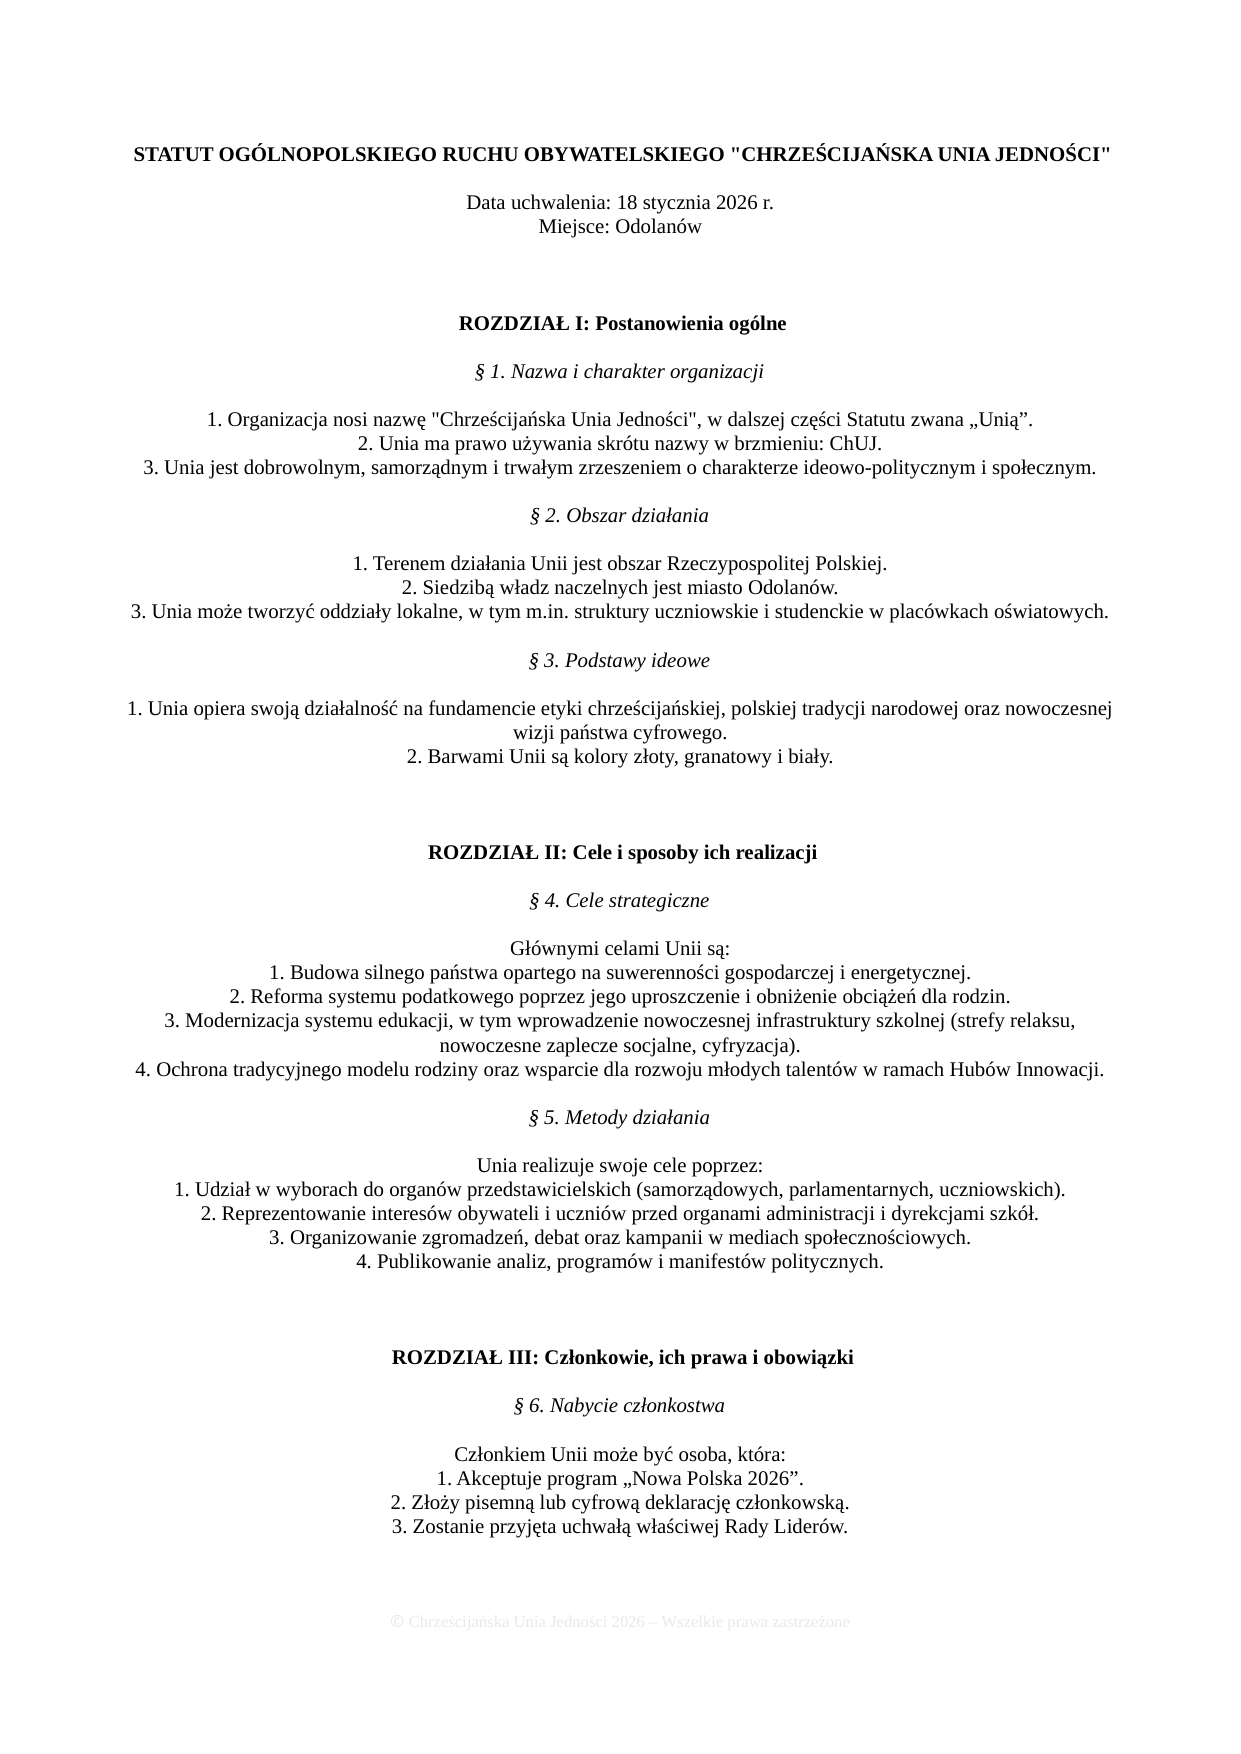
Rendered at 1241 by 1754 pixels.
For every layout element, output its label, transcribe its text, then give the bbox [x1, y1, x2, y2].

text 2. Barwami Unii są kolory złoty, granatowy i biały. [118, 744, 1122, 768]
text 1. Organizacja nosi nazwę "Chrześcijańska Unia Jedności", w dalszej części Statutu zwana „Unią”. [118, 407, 1122, 431]
text 3. Zostanie przyjęta uchwałą właściwej Rady Liderów. [118, 1514, 1122, 1538]
text STATUT OGÓLNOPOLSKIEGO RUCHU OBYWATELSKIEGO "CHRZEŚCIJAŃSKA UNIA JEDNOŚCI" [118, 142, 1122, 166]
text ROZDZIAŁ II: Cele i sposoby ich realizacji [118, 840, 1122, 864]
text 2. Reforma systemu podatkowego poprzez jego uproszczenie i obniżenie obciążeń dla rodzin. [118, 984, 1122, 1008]
text © Chrześcijańska Unia Jedności 2026 – Wszelkie prawa zastrzeżone [118, 1610, 1122, 1633]
text 3. Unia może tworzyć oddziały lokalne, w tym m.in. struktury uczniowskie i studenckie w placówkach oświatowych. [118, 599, 1122, 623]
text § 3. Podstawy ideowe [118, 647, 1122, 672]
text 2. Złoży pisemną lub cyfrową deklarację członkowską. [118, 1490, 1122, 1514]
text 3. Unia jest dobrowolnym, samorządnym i trwałym zrzeszeniem o charakterze ideowo-politycznym i społecznym. [118, 455, 1122, 479]
text 2. Unia ma prawo używania skrótu nazwy w brzmieniu: ChUJ. [118, 431, 1122, 455]
text 1. Udział w wyborach do organów przedstawicielskich (samorządowych, parlamentarnych, uczniowskich). [118, 1177, 1122, 1201]
text Głównymi celami Unii są: [118, 936, 1122, 960]
text § 4. Cele strategiczne [118, 888, 1122, 912]
text 1. Terenem działania Unii jest obszar Rzeczypospolitej Polskiej. [118, 551, 1122, 575]
text § 5. Metody działania [118, 1105, 1122, 1129]
text Data uchwalenia: 18 stycznia 2026 r. [118, 190, 1122, 214]
text ROZDZIAŁ III: Członkowie, ich prawa i obowiązki [118, 1345, 1122, 1369]
text § 2. Obszar działania [118, 503, 1122, 527]
text 3. Organizowanie zgromadzeń, debat oraz kampanii w mediach społecznościowych. [118, 1225, 1122, 1249]
text Członkiem Unii może być osoba, która: [118, 1442, 1122, 1466]
text 1. Unia opiera swoją działalność na fundamencie etyki chrześcijańskiej, polskiej tradycji narodowej oraz nowoczesnej wizji państwa cyfrowego. [118, 696, 1122, 744]
text 1. Akceptuje program „Nowa Polska 2026”. [118, 1466, 1122, 1490]
text § 6. Nabycie członkostwa [118, 1393, 1122, 1417]
text 4. Ochrona tradycyjnego modelu rodziny oraz wsparcie dla rozwoju młodych talentów w ramach Hubów Innowacji. [118, 1057, 1122, 1081]
text § 1. Nazwa i charakter organizacji [118, 359, 1122, 383]
text 3. Modernizacja systemu edukacji, w tym wprowadzenie nowoczesnej infrastruktury szkolnej (strefy relaksu, nowoczesne zaplecze socjalne, cyfryzacja). [118, 1008, 1122, 1057]
text 1. Budowa silnego państwa opartego na suwerenności gospodarczej i energetycznej. [118, 960, 1122, 984]
text 4. Publikowanie analiz, programów i manifestów politycznych. [118, 1249, 1122, 1273]
text 2. Siedzibą władz naczelnych jest miasto Odolanów. [118, 575, 1122, 599]
text Miejsce: Odolanów [118, 214, 1122, 238]
text Unia realizuje swoje cele poprzez: [118, 1153, 1122, 1177]
text 2. Reprezentowanie interesów obywateli i uczniów przed organami administracji i dyrekcjami szkół. [118, 1201, 1122, 1225]
text ROZDZIAŁ I: Postanowienia ogólne [118, 311, 1122, 335]
